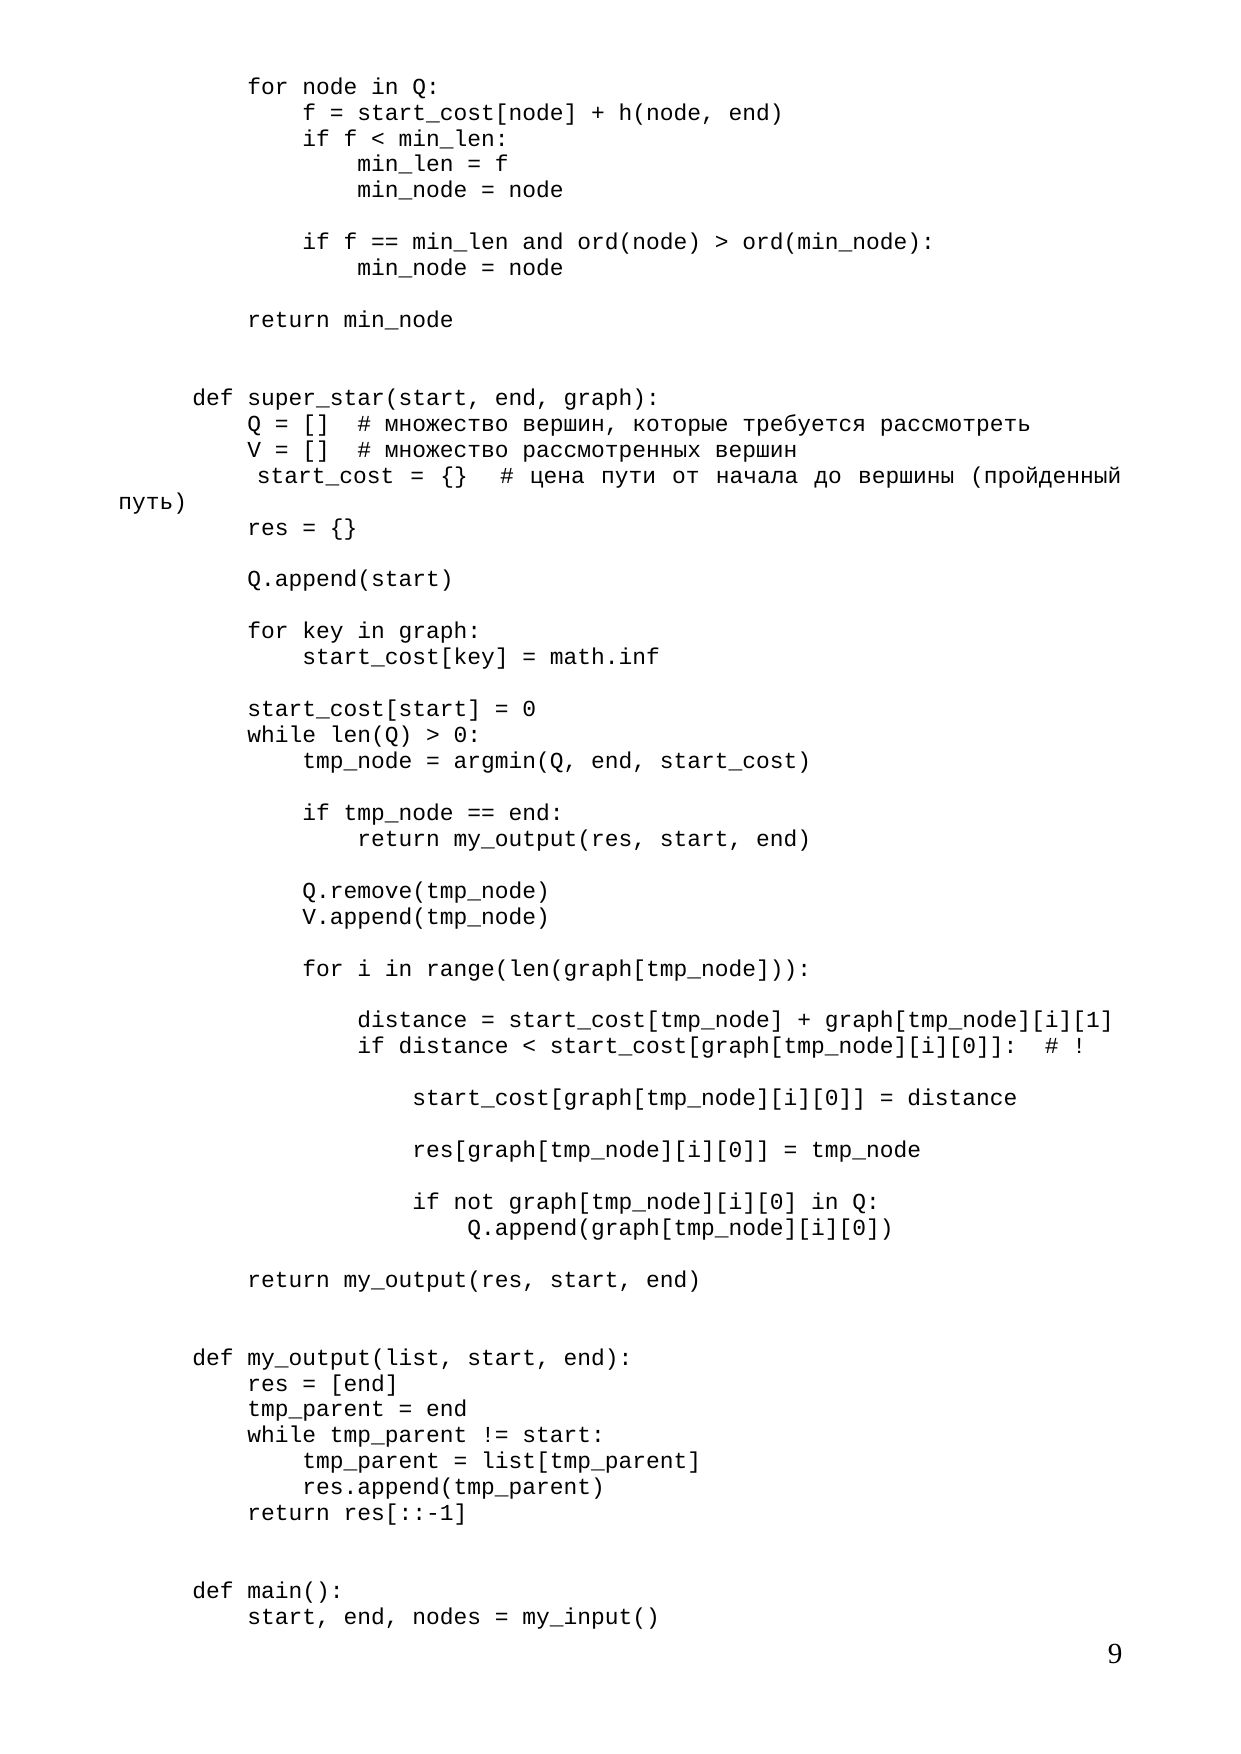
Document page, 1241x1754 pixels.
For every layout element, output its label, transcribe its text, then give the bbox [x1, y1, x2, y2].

text min_len = f [118, 153, 1122, 179]
text Q = [] # множество вершин, которые требуется рассмотреть [118, 412, 1122, 438]
text if distance < start_cost[graph[tmp_node][i][0]]: # ! [118, 1035, 1122, 1061]
text tmp_parent = end [118, 1398, 1122, 1424]
text min_node = node [118, 257, 1122, 282]
text if not graph[tmp_node][i][0] in Q: [118, 1190, 1122, 1216]
text Q.append(start) [118, 568, 1122, 594]
text for i in range(len(graph[tmp_node])): [118, 957, 1122, 983]
text if tmp_node == end: [118, 801, 1122, 827]
text start_cost[graph[tmp_node][i][0]] = distance [118, 1087, 1122, 1112]
text for node in Q: [118, 75, 1122, 101]
text tmp_node = argmin(Q, end, start_cost) [118, 749, 1122, 775]
text return min_node [118, 308, 1122, 334]
text while tmp_parent != start: [118, 1424, 1122, 1450]
text start_cost[start] = 0 [118, 697, 1122, 723]
text min_node = node [118, 179, 1122, 205]
text start_cost = {} # цена пути от начала до вершины (пройденный путь) [118, 464, 1122, 516]
text def my_output(list, start, end): [118, 1346, 1122, 1372]
text return my_output(res, start, end) [118, 1268, 1122, 1294]
text start_cost[key] = math.inf [118, 646, 1122, 672]
text return my_output(res, start, end) [118, 827, 1122, 853]
text for key in graph: [118, 620, 1122, 646]
text if f < min_len: [118, 127, 1122, 153]
text res = [end] [118, 1372, 1122, 1398]
text return res[::-1] [118, 1502, 1122, 1527]
text def main(): [118, 1579, 1122, 1605]
text Q.append(graph[tmp_node][i][0]) [118, 1216, 1122, 1242]
text if f == min_len and ord(node) > ord(min_node): [118, 231, 1122, 257]
text f = start_cost[node] + h(node, end) [118, 101, 1122, 127]
text res.append(tmp_parent) [118, 1476, 1122, 1502]
text def super_star(start, end, graph): [118, 386, 1122, 412]
text res = {} [118, 516, 1122, 542]
text Q.remove(tmp_node) [118, 879, 1122, 905]
text V.append(tmp_node) [118, 905, 1122, 931]
text V = [] # множество рассмотренных вершин [118, 438, 1122, 464]
text tmp_parent = list[tmp_parent] [118, 1450, 1122, 1476]
text start, end, nodes = my_input() [118, 1605, 1122, 1631]
text while len(Q) > 0: [118, 723, 1122, 749]
text res[graph[tmp_node][i][0]] = tmp_node [118, 1138, 1122, 1164]
text distance = start_cost[tmp_node] + graph[tmp_node][i][1] [118, 1009, 1122, 1035]
